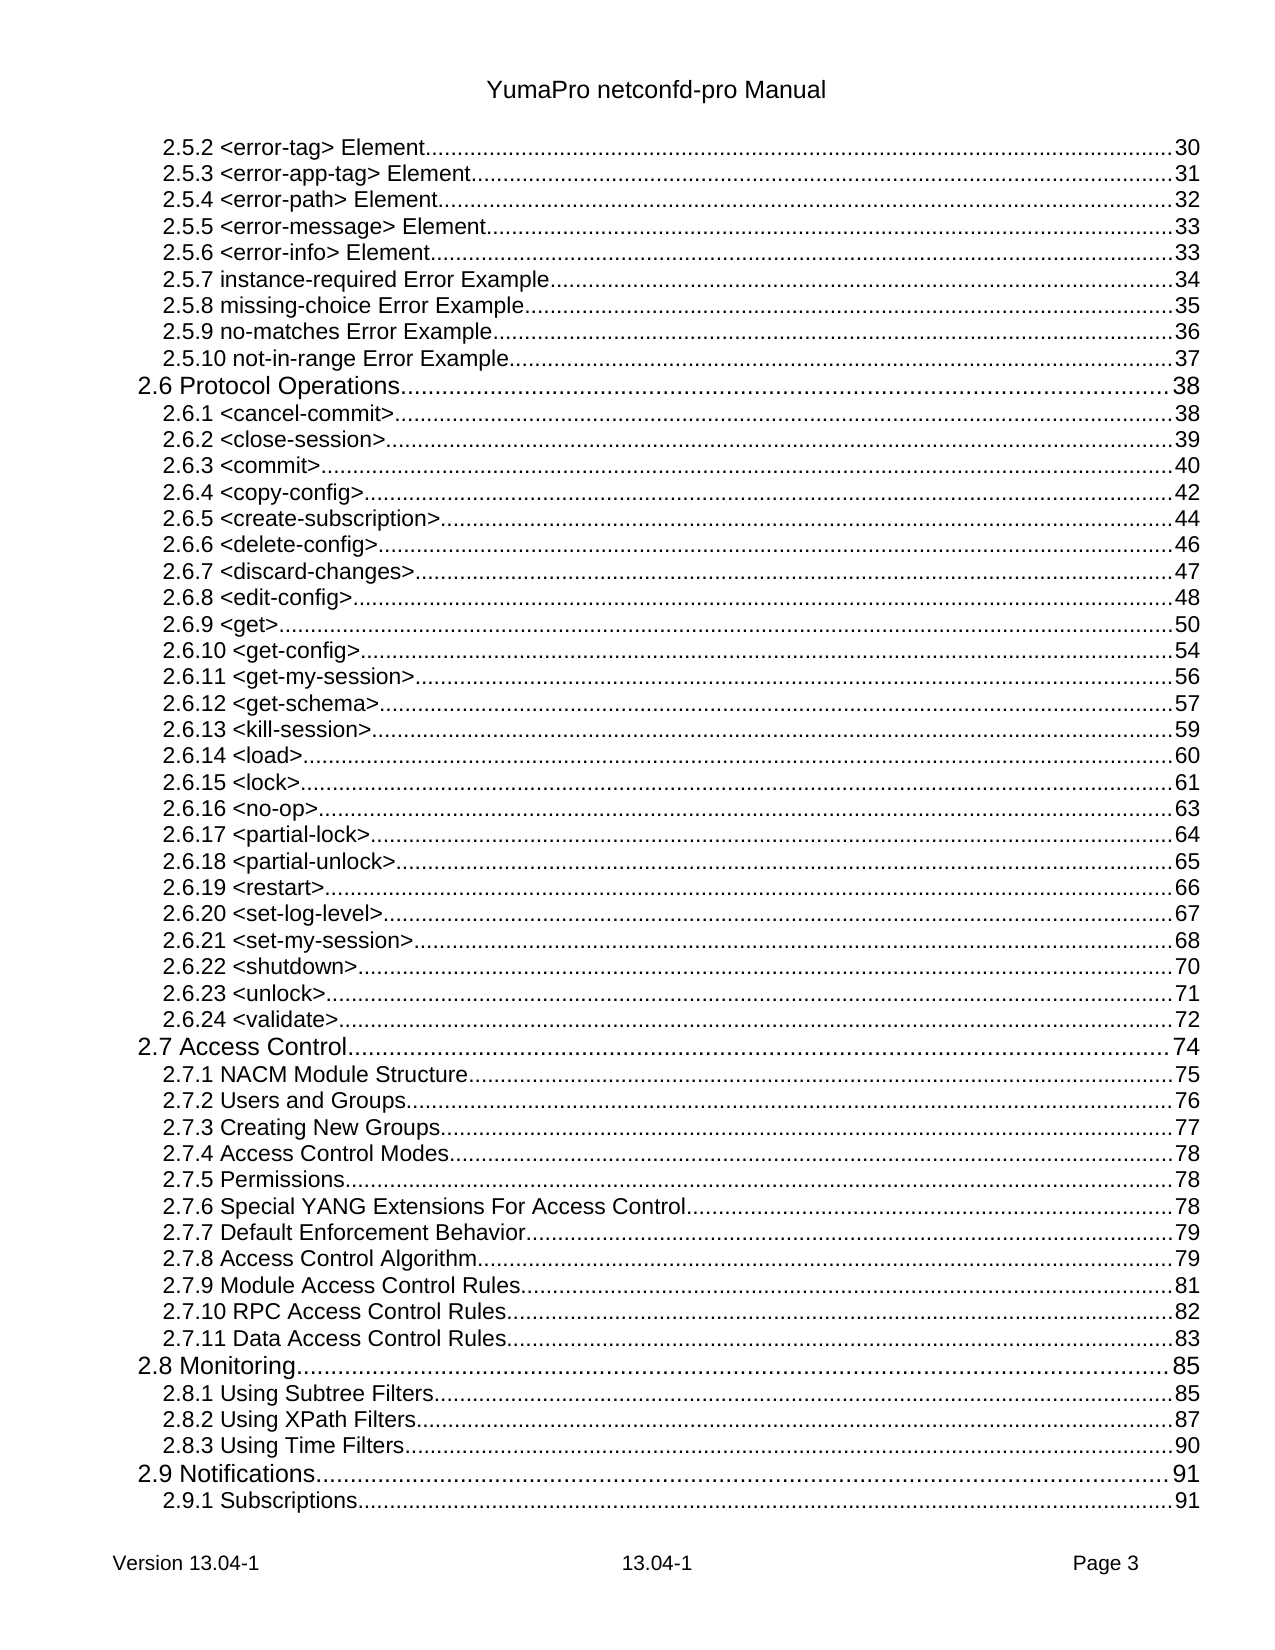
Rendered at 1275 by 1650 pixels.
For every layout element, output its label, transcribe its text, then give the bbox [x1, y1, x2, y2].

text 2.6.7 <discard-changes> 47 [162, 558, 1200, 584]
text 2.6.19 <restart> 66 [162, 874, 1200, 900]
text 2.6.15 <lock> 61 [162, 769, 1200, 795]
text 2.7.1 NACM Module Structure 75 [162, 1061, 1200, 1087]
text 2.6.2 <close-session> 39 [162, 426, 1200, 452]
text 2.5.4 <error-path> Element 32 [162, 186, 1200, 213]
text 2.9.1 Subscriptions 91 [162, 1487, 1200, 1514]
text 2.7.6 Special YANG Extensions For Access Control 78 [162, 1193, 1200, 1219]
text 2.7.4 Access Control Modes 78 [162, 1140, 1200, 1166]
text 2.6.12 <get-schema> 57 [162, 689, 1200, 716]
text 2.6.9 <get> 50 [162, 611, 1200, 637]
text 2.7 Access Control 74 [137, 1032, 1200, 1061]
text 2.6.16 <no-op> 63 [162, 795, 1200, 821]
text 2.7.2 Users and Groups 76 [162, 1087, 1200, 1114]
text 2.8.2 Using XPath Filters 87 [162, 1406, 1200, 1432]
text 2.6.17 <partial-lock> 64 [162, 821, 1200, 848]
text 2.5.7 instance-required Error Example 34 [162, 266, 1200, 292]
text 2.5.8 missing-choice Error Example 35 [162, 292, 1200, 318]
text 2.6.6 <delete-config> 46 [162, 531, 1200, 558]
text 2.5.9 no-matches Error Example 36 [162, 318, 1200, 344]
text 2.6.18 <partial-unlock> 65 [162, 848, 1200, 874]
text 2.7.10 RPC Access Control Rules 82 [162, 1298, 1200, 1324]
text 2.7.11 Data Access Control Rules 83 [162, 1324, 1200, 1351]
text 2.6.10 <get-config> 54 [162, 637, 1200, 663]
text 2.5.10 not-in-range Error Example 37 [162, 344, 1200, 371]
text 2.7.8 Access Control Algorithm 79 [162, 1245, 1200, 1272]
text 2.6.4 <copy-config> 42 [162, 479, 1200, 505]
text 2.6.13 <kill-session> 59 [162, 716, 1200, 742]
text 2.5.2 <error-tag> Element 30 [162, 134, 1200, 160]
text 2.6.21 <set-my-session> 68 [162, 927, 1200, 953]
text 2.7.7 Default Enforcement Behavior 79 [162, 1219, 1200, 1245]
text 2.6.22 <shutdown> 70 [162, 953, 1200, 979]
text 2.8.3 Using Time Filters 90 [162, 1432, 1200, 1459]
text 2.6.23 <unlock> 71 [162, 979, 1200, 1006]
text 2.9 Notifications 91 [137, 1459, 1200, 1487]
text 2.8.1 Using Subtree Filters 85 [162, 1379, 1200, 1406]
text 2.6.8 <edit-config> 48 [162, 584, 1200, 611]
text 2.6.1 <cancel-commit> 38 [162, 400, 1200, 426]
text 2.5.6 <error-info> Element 33 [162, 239, 1200, 266]
text 2.8 Monitoring 85 [137, 1351, 1200, 1379]
text 2.6.3 <commit> 40 [162, 452, 1200, 479]
text 2.6.24 <validate> 72 [162, 1006, 1200, 1032]
text 2.6.5 <create-subscription> 44 [162, 505, 1200, 531]
text 2.6.11 <get-my-session> 56 [162, 663, 1200, 689]
text 2.6.20 <set-log-level> 67 [162, 900, 1200, 927]
text 2.5.5 <error-message> Element 33 [162, 213, 1200, 239]
text 2.6.14 <load> 60 [162, 742, 1200, 769]
text 2.7.5 Permissions 78 [162, 1166, 1200, 1193]
text 2.7.9 Module Access Control Rules 81 [162, 1272, 1200, 1298]
text 2.6 Protocol Operations 38 [137, 371, 1200, 400]
text 2.7.3 Creating New Groups 77 [162, 1114, 1200, 1140]
text 2.5.3 <error-app-tag> Element 31 [162, 160, 1200, 186]
